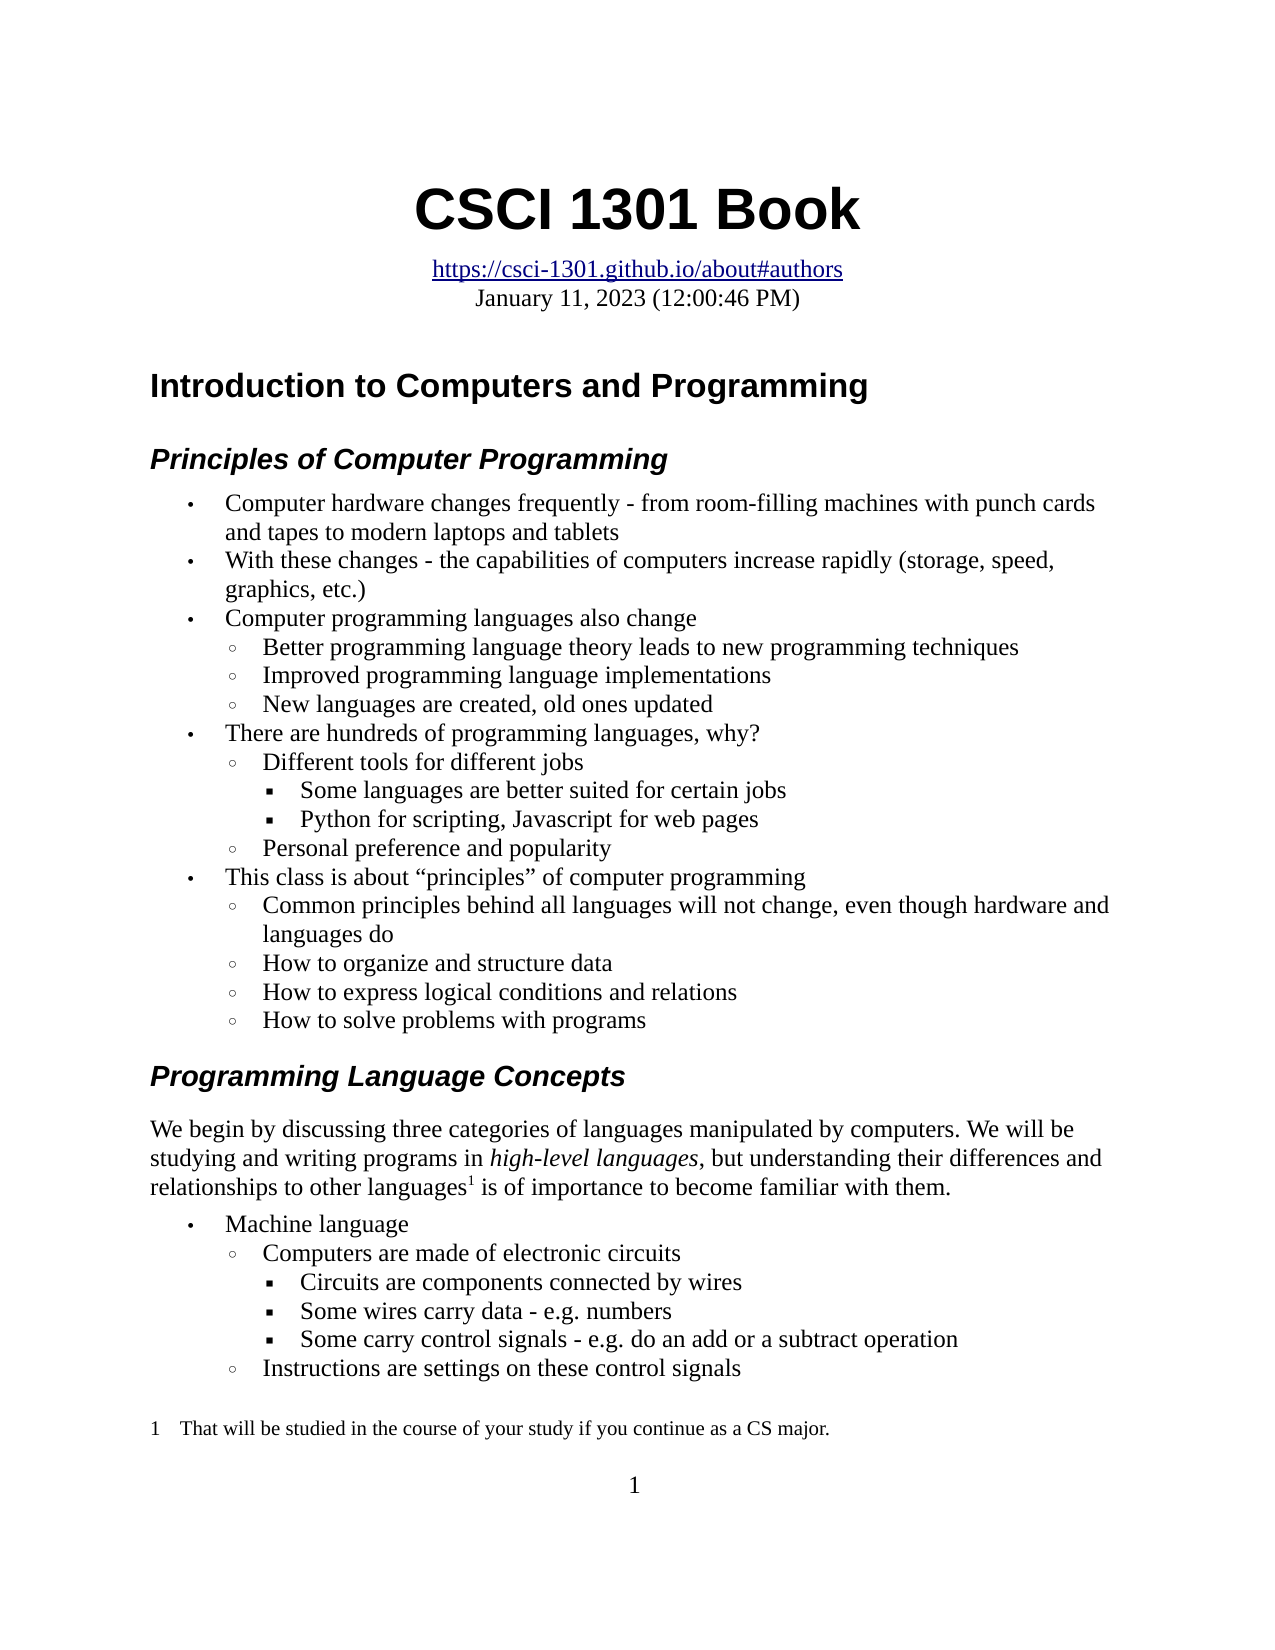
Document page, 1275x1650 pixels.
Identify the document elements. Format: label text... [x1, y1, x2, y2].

list Common principles behind all languages will not change, even though hardware and languages do [225, 891, 1125, 948]
list Different tools for different jobs [225, 747, 1125, 776]
list Python for scripting, Javascript for web pages [262, 804, 1125, 833]
list Computer programming languages also change [187, 603, 1125, 632]
list Some languages are better suited for certain jobs [262, 776, 1125, 804]
title CSCI 1301 Book [150, 175, 1125, 242]
list Instructions are settings on these control signals [225, 1353, 1125, 1382]
list How to express logical conditions and relations [225, 977, 1125, 1006]
list There are hundreds of programming languages, why? [187, 718, 1125, 747]
text January 11, 2023 (12:00:46 PM) [150, 283, 1125, 312]
text That will be studied in the course of your study if you continue as a CS major. [150, 1416, 1125, 1440]
list Better programming language theory leads to new programming techniques [225, 632, 1125, 661]
list Machine language [187, 1209, 1125, 1238]
subtitle Programming Language Concepts [150, 1059, 1125, 1093]
list Computer hardware changes frequently - from room-filling machines with punch cards and tapes to modern laptops and tablets [187, 488, 1125, 546]
list New languages are created, old ones updated [225, 689, 1125, 718]
list Some wires carry data - e.g. numbers [262, 1296, 1125, 1324]
text We begin by discussing three categories of languages manipulated by computers. We will be studying and writing programs in high-level languages, but understanding their differences and relationships to other languages is of importance to become familiar with them. [150, 1114, 1125, 1201]
list How to solve problems with programs [225, 1006, 1125, 1034]
list Some carry control signals - e.g. do an add or a subtract operation [262, 1324, 1125, 1353]
text https://csci-1301.github.io/about#authors [150, 254, 1125, 283]
list With these changes - the capabilities of computers increase rapidly (storage, speed, graphics, etc.) [187, 546, 1125, 603]
list Improved programming language implementations [225, 661, 1125, 689]
list How to organize and structure data [225, 948, 1125, 977]
subtitle Introduction to Computers and Programming [150, 366, 1125, 404]
list Personal preference and popularity [225, 833, 1125, 862]
subtitle Principles of Computer Programming [150, 442, 1125, 476]
list This class is about “principles” of computer programming [187, 862, 1125, 891]
list Circuits are components connected by wires [262, 1267, 1125, 1296]
list Computers are made of electronic circuits [225, 1238, 1125, 1267]
